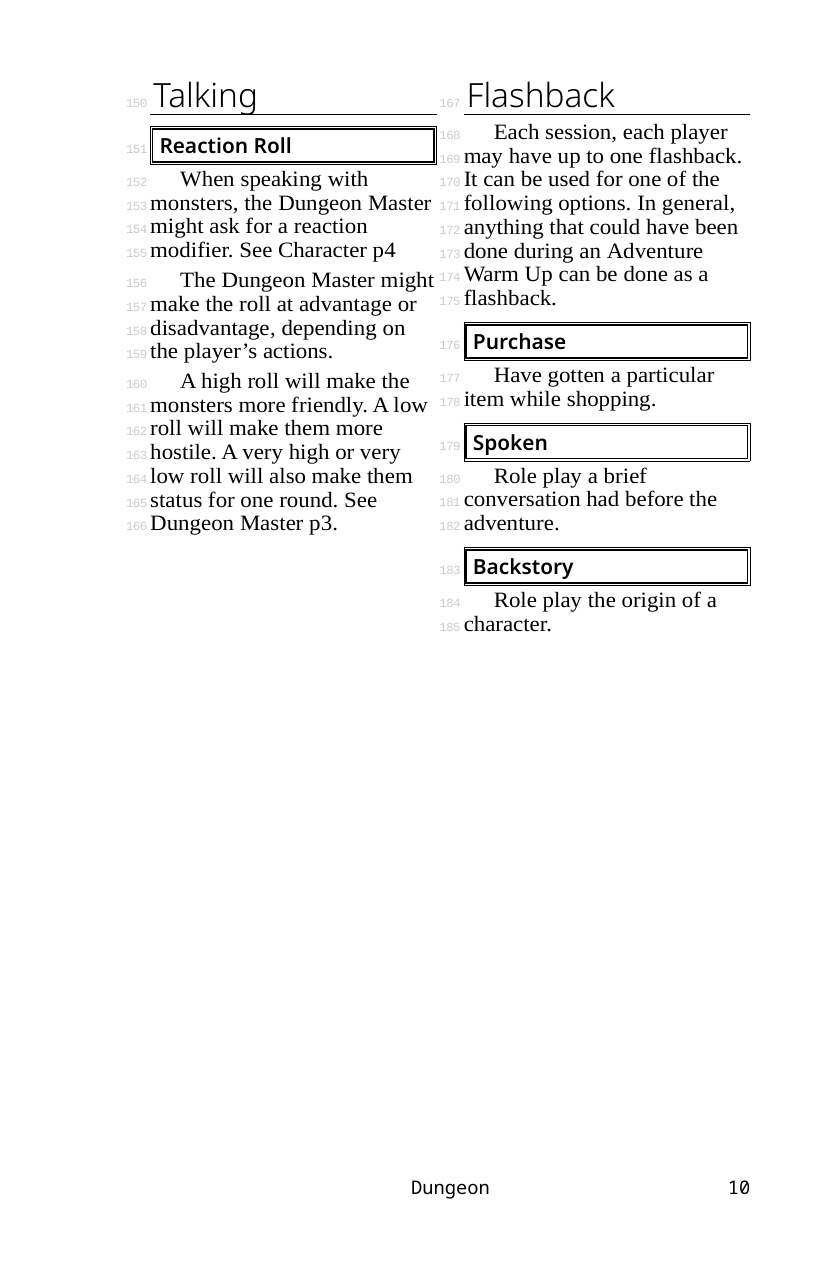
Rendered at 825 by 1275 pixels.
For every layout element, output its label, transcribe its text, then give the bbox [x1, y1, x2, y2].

subtitle Purchase [467, 326, 747, 357]
subtitle flashback [463, 75, 750, 114]
text Role play a brief conversation had before the adventure. [463, 464, 750, 535]
text A high roll will make the monsters more friendly. A low roll will make them more hostile. A very high or very low roll will also make them status for one round. See Dungeon Master p3. [150, 369, 437, 536]
text When speaking with monsters, the Dungeon Master might ask for a reaction modifier. See Character p4 [150, 168, 437, 262]
text Role play the origin of a character. [463, 588, 750, 636]
subtitle Backstory [467, 551, 747, 582]
text The Dungeon Master might make the roll at advantage or disadvantage, depending on the player’s actions. [150, 268, 437, 363]
subtitle Spoken [467, 426, 747, 458]
text Have gotten a particular item while shopping. [463, 363, 750, 411]
subtitle talking [150, 75, 437, 114]
text Each session, each player may have up to one flashback. It can be used for one of the following options. In general, anything that could have been done during an Adventure Warm Up can be done as a flashback. [463, 120, 750, 310]
